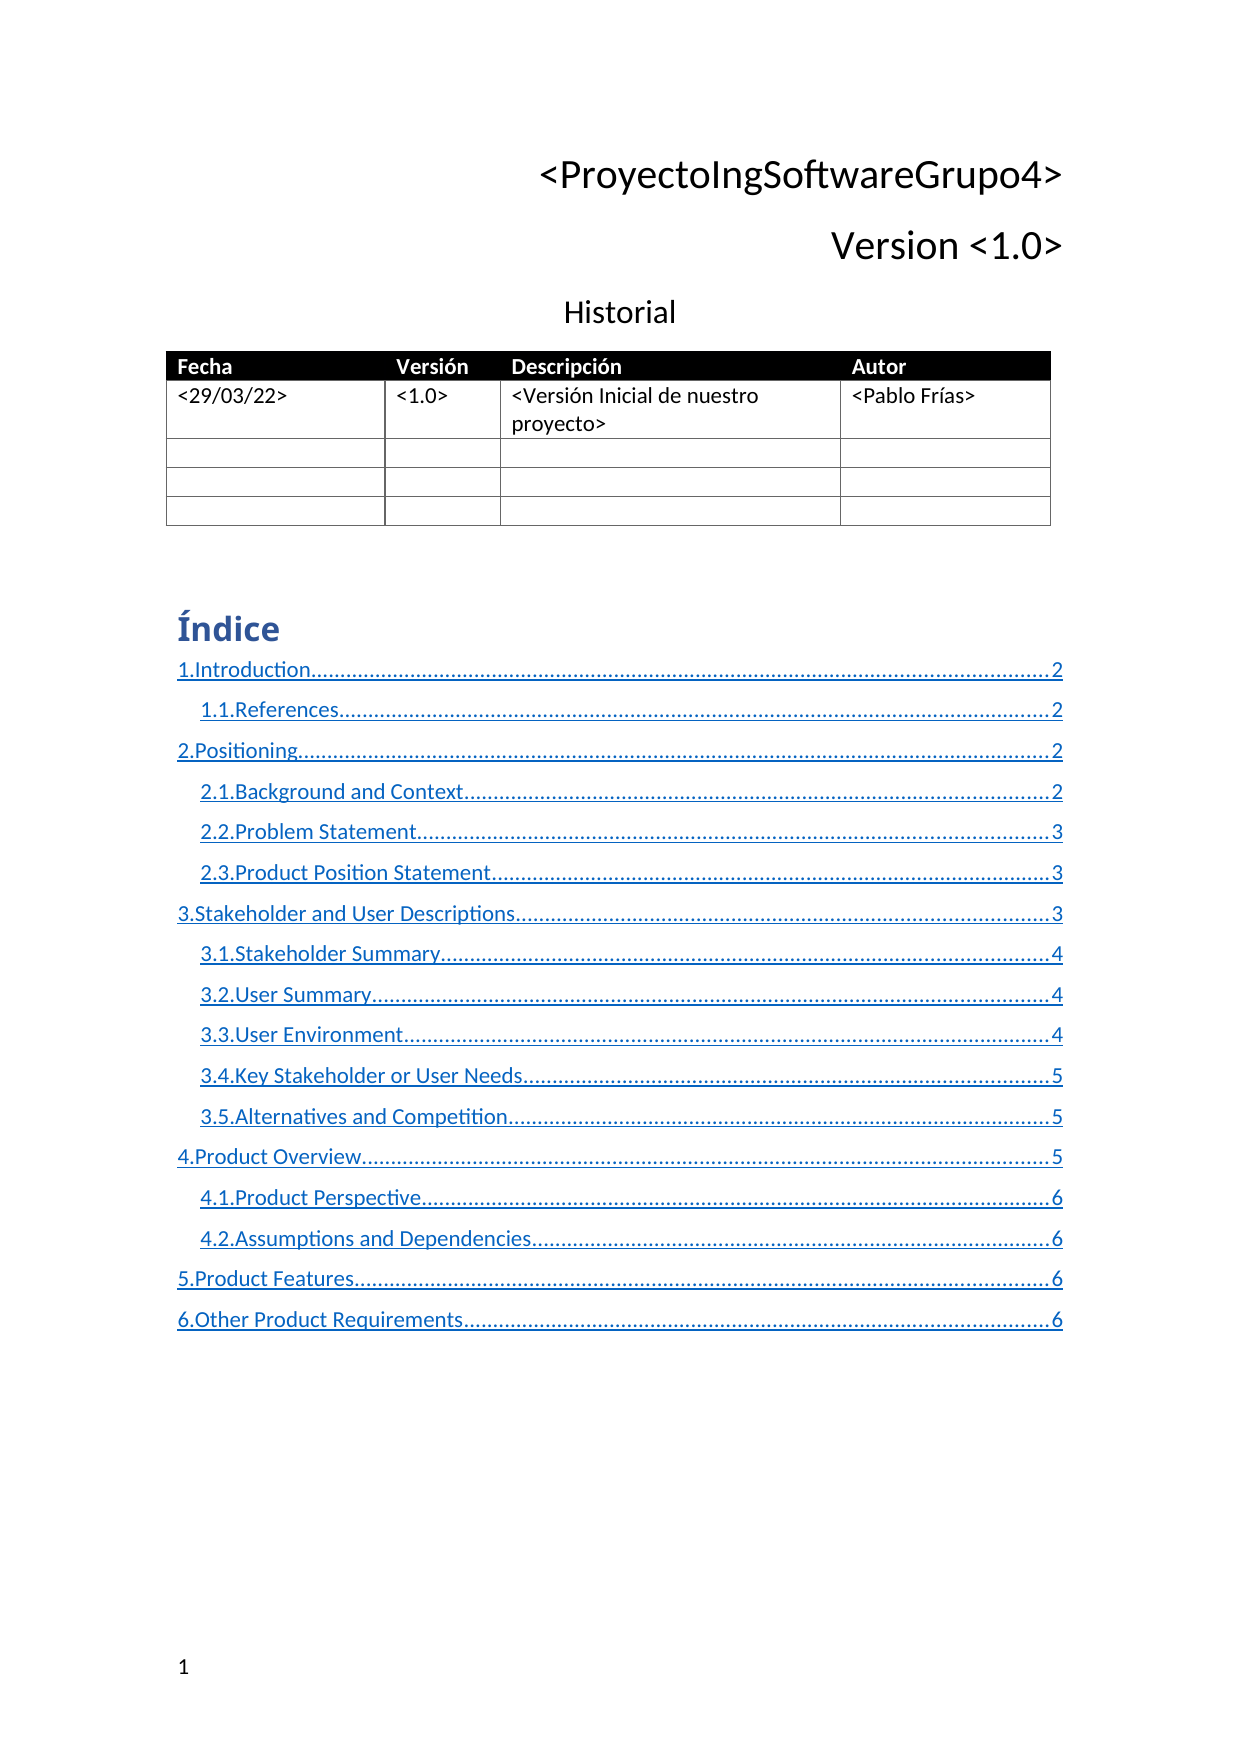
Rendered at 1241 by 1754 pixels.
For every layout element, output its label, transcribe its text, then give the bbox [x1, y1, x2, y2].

table_cell [841, 497, 1050, 525]
subtitle Índice [177, 606, 1063, 651]
table_cell [386, 497, 500, 525]
table_cell <1.0> [386, 381, 500, 437]
text 3.1.Stakeholder Summary 4 [200, 939, 1063, 963]
table_cell [501, 468, 840, 496]
table_header Versión [386, 353, 500, 380]
text Version <1.0> [177, 219, 1063, 270]
text 4.Product Overview 5 [177, 1142, 1063, 1167]
table_header Fecha [167, 353, 384, 380]
text 3.4.Key Stakeholder or User Needs 5 [200, 1061, 1063, 1085]
text 2.3.Product Position Statement 3 [200, 858, 1063, 882]
text 3.3.User Environment 4 [200, 1021, 1063, 1045]
text 1.1.References 2 [200, 696, 1063, 720]
text 2.2.Problem Statement 3 [200, 817, 1063, 842]
table_cell [841, 439, 1050, 467]
table_cell <Versión Inicial de nuestro proyecto> [501, 381, 840, 437]
table_cell <29/03/22> [167, 381, 384, 437]
text 5.Product Features 6 [177, 1264, 1063, 1288]
table_cell [501, 439, 840, 467]
table_cell <Pablo Frías> [841, 381, 1050, 437]
text 4.1.Product Perspective 6 [200, 1183, 1063, 1207]
table_cell [841, 468, 1050, 496]
text 2.Positioning 2 [177, 736, 1063, 760]
table_cell [167, 497, 384, 525]
table_cell [386, 439, 500, 467]
text 2.1.Background and Context 2 [200, 777, 1063, 801]
text 3.5.Alternatives and Competition 5 [200, 1102, 1063, 1126]
table_cell [501, 497, 840, 525]
table_cell [167, 468, 384, 496]
table_cell [386, 468, 500, 496]
text 3.2.User Summary 4 [200, 980, 1063, 1004]
table_header Autor [841, 353, 1050, 380]
text 3.Stakeholder and User Descriptions 3 [177, 899, 1063, 923]
text 6.Other Product Requirements 6 [177, 1305, 1063, 1329]
text 4.2.Assumptions and Dependencies 6 [200, 1224, 1063, 1248]
text Historial [177, 291, 1063, 331]
text 1.Introduction 2 [177, 655, 1063, 679]
table_cell [167, 439, 384, 467]
text <ProyectoIngSoftwareGrupo4> [177, 148, 1063, 198]
table_header Descripción [501, 353, 840, 380]
